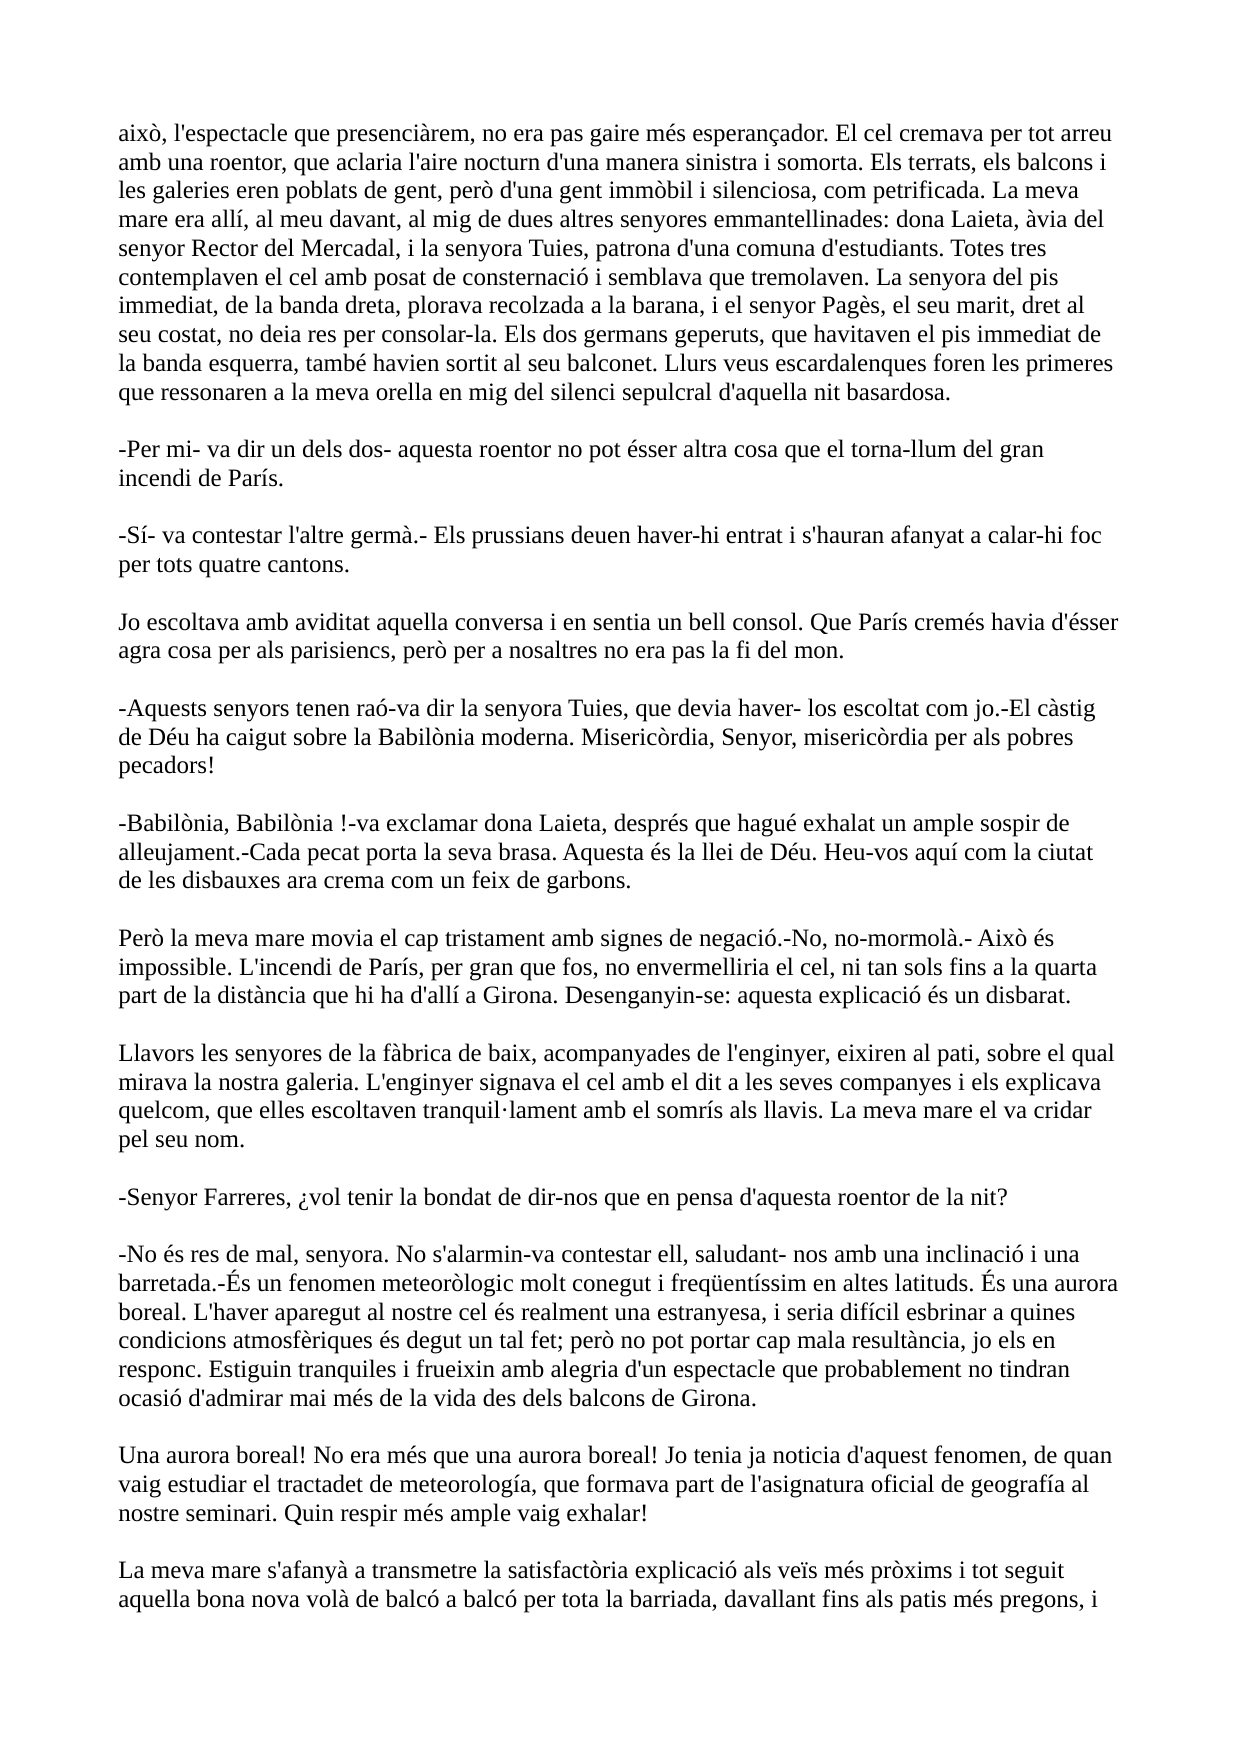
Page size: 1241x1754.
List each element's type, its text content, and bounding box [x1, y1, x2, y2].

text La meva mare s'afanyà a transmetre la satisfactòria explicació als veïs més pròxims i tot seguit aquella bona nova volà de balcó a balcó per tota la barriada, davallant fins als patis més pregons, i [118, 1556, 1122, 1613]
text això, l'espectacle que presenciàrem, no era pas gaire més esperançador. El cel cremava per tot arreu amb una roentor, que aclaria l'aire nocturn d'una manera sinistra i somorta. Els terrats, els balcons i les galeries eren poblats de gent, però d'una gent immòbil i silenciosa, com petrificada. La meva mare era allí, al meu davant, al mig de dues altres senyores emmantellinades: dona Laieta, àvia del senyor Rector del Mercadal, i la senyora Tuies, patrona d'una comuna d'estudiants. Totes tres contemplaven el cel amb posat de consternació i semblava que tremolaven. La senyora del pis immediat, de la banda dreta, plorava recolzada a la barana, i el senyor Pagès, el seu marit, dret al seu costat, no deia res per consolar-la. Els dos germans geperuts, que havitaven el pis immediat de la banda esquerra, també havien sortit al seu balconet. Llurs veus escardalenques foren les primeres que ressonaren a la meva orella en mig del silenci sepulcral d'aquella nit basardosa. [118, 118, 1122, 406]
text -No és res de mal, senyora. No s'alarmin-va contestar ell, saludant- nos amb una inclinació i una barretada.-És un fenomen meteoròlogic molt conegut i freqüentíssim en altes latituds. És una aurora boreal. L'haver aparegut al nostre cel és realment una estranyesa, i seria difícil esbrinar a quines condicions atmosfèriques és degut un tal fet; però no pot portar cap mala resultància, jo els en responc. Estiguin tranquiles i frueixin amb alegria d'un espectacle que probablement no tindran ocasió d'admirar mai més de la vida des dels balcons de Girona. [118, 1239, 1122, 1412]
text -Aquests senyors tenen raó-va dir la senyora Tuies, que devia haver- los escoltat com jo.-El càstig de Déu ha caigut sobre la Babilònia moderna. Misericòrdia, Senyor, misericòrdia per als pobres pecadors! [118, 693, 1122, 779]
text -Sí- va contestar l'altre germà.- Els prussians deuen haver-hi entrat i s'hauran afanyat a calar-hi foc per tots quatre cantons. [118, 521, 1122, 578]
text -Babilònia, Babilònia !-va exclamar dona Laieta, després que hagué exhalat un ample sospir de alleujament.-Cada pecat porta la seva brasa. Aquesta és la llei de Déu. Heu-vos aquí com la ciutat de les disbauxes ara crema com un feix de garbons. [118, 808, 1122, 894]
text -Senyor Farreres, ¿vol tenir la bondat de dir-nos que en pensa d'aquesta roentor de la nit? [118, 1182, 1122, 1211]
text -Per mi- va dir un dels dos- aquesta roentor no pot ésser altra cosa que el torna-llum del gran incendi de París. [118, 434, 1122, 492]
text Jo escoltava amb aviditat aquella conversa i en sentia un bell consol. Que París cremés havia d'ésser agra cosa per als parisiencs, però per a nosaltres no era pas la fi del mon. [118, 607, 1122, 664]
text Però la meva mare movia el cap tristament amb signes de negació.-No, no-mormolà.- Això és impossible. L'incendi de París, per gran que fos, no envermelliria el cel, ni tan sols fins a la quarta part de la distància que hi ha d'allí a Girona. Desenganyin-se: aquesta explicació és un disbarat. [118, 923, 1122, 1009]
text Una aurora boreal! No era més que una aurora boreal! Jo tenia ja noticia d'aquest fenomen, de quan vaig estudiar el tractadet de meteorología, que formava part de l'asignatura oficial de geografía al nostre seminari. Quin respir més ample vaig exhalar! [118, 1441, 1122, 1527]
text Llavors les senyores de la fàbrica de baix, acompanyades de l'enginyer, eixiren al pati, sobre el qual mirava la nostra galeria. L'enginyer signava el cel amb el dit a les seves companyes i els explicava quelcom, que elles escoltaven tranquil·lament amb el somrís als llavis. La meva mare el va cridar pel seu nom. [118, 1038, 1122, 1153]
